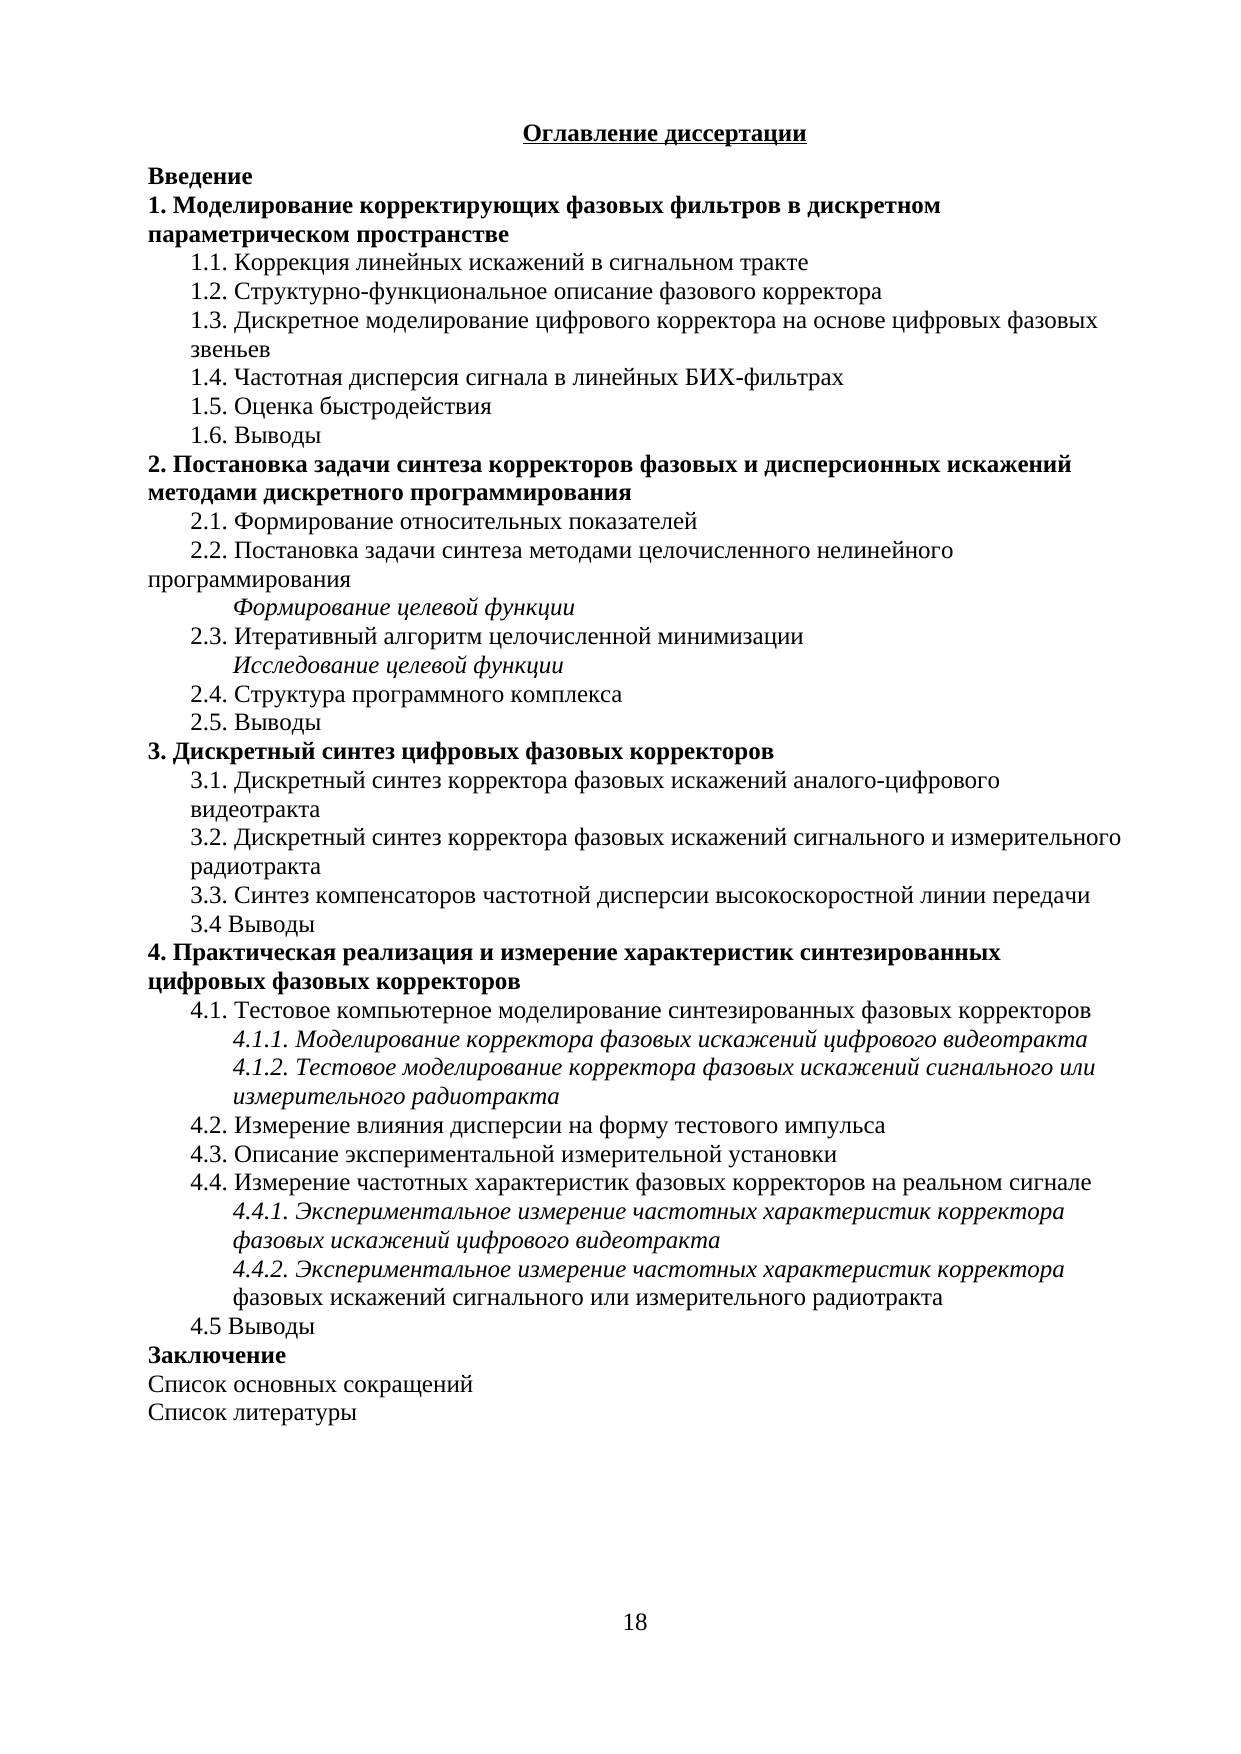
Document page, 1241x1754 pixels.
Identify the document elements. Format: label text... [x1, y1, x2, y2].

text 1.2. Структурно-функциональное описание фазового корректора [190, 276, 1122, 305]
text 1.4. Частотная дисперсия сигнала в линейных БИХ-фильтрах [190, 362, 1122, 391]
text 1.1. Коррекция линейных искажений в сигнальном тракте [190, 247, 1122, 276]
text 1.5. Оценка быстродействия [190, 391, 1122, 420]
text 3.4 Выводы [190, 909, 1122, 937]
subtitle Заключение [148, 1340, 1122, 1369]
text 2.4. Структура программного комплекса [148, 679, 1122, 707]
text Оглавление диссертации [148, 118, 1122, 147]
text Список литературы [148, 1397, 1122, 1426]
text 2.5. Выводы [148, 707, 1122, 736]
text 4.5 Выводы [190, 1311, 1122, 1340]
text 4.1.2. Тестовое моделирование корректора фазовых искажений сигнального или измерительного радиотракта [233, 1052, 1122, 1110]
subtitle Формирование целевой функции [190, 592, 1122, 621]
text 1. Моделирование корректирующих фазовых фильтров в дискретном параметрическом пространстве [148, 190, 1122, 247]
text 4.2. Измерение влияния дисперсии на форму тестового импульса [190, 1110, 1122, 1139]
text 2.1. Формирование относительных показателей [148, 506, 1122, 535]
text 4. Практическая реализация и измерение характеристик синтезированных цифровых фазовых корректоров [148, 937, 1122, 995]
text 4.1.1. Моделирование корректора фазовых искажений цифрового видеотракта [233, 1024, 1122, 1052]
text 4.3. Описание экспериментальной измерительной установки [190, 1139, 1122, 1167]
text 3.3. Синтез компенсаторов частотной дисперсии высокоскоростной линии передачи [190, 880, 1122, 909]
text 3. Дискретный синтез цифровых фазовых корректоров [148, 736, 1122, 765]
text 4.4.1. Экспериментальное измерение частотных характеристик корректора фазовых искажений цифрового видеотракта [233, 1196, 1122, 1254]
subtitle Введение [148, 161, 1122, 190]
text 2.3. Итеративный алгоритм целочисленной минимизации [148, 621, 1122, 650]
text 1.6. Выводы [190, 420, 1122, 449]
text Список основных сокращений [148, 1369, 1122, 1397]
text 2. Постановка задачи синтеза корректоров фазовых и дисперсионных искажений методами дискретного программирования [148, 449, 1122, 506]
text 4.4.2. Экспериментальное измерение частотных характеристик корректора фазовых искажений сигнального или измерительного радиотракта [233, 1254, 1122, 1311]
text 4.4. Измерение частотных характеристик фазовых корректоров на реальном сигнале [190, 1167, 1122, 1196]
text 2.2. Постановка задачи синтеза методами целочисленного нелинейного программирования [148, 535, 1122, 592]
subtitle Исследование целевой функции [190, 650, 1122, 679]
text 4.1. Тестовое компьютерное моделирование синтезированных фазовых корректоров [190, 995, 1122, 1024]
text 1.3. Дискретное моделирование цифрового корректора на основе цифровых фазовых звеньев [190, 305, 1122, 362]
text 3.1. Дискретный синтез корректора фазовых искажений аналого-цифрового видеотракта [190, 765, 1122, 822]
text 3.2. Дискретный синтез корректора фазовых искажений сигнального и измерительного радиотракта [190, 822, 1122, 880]
